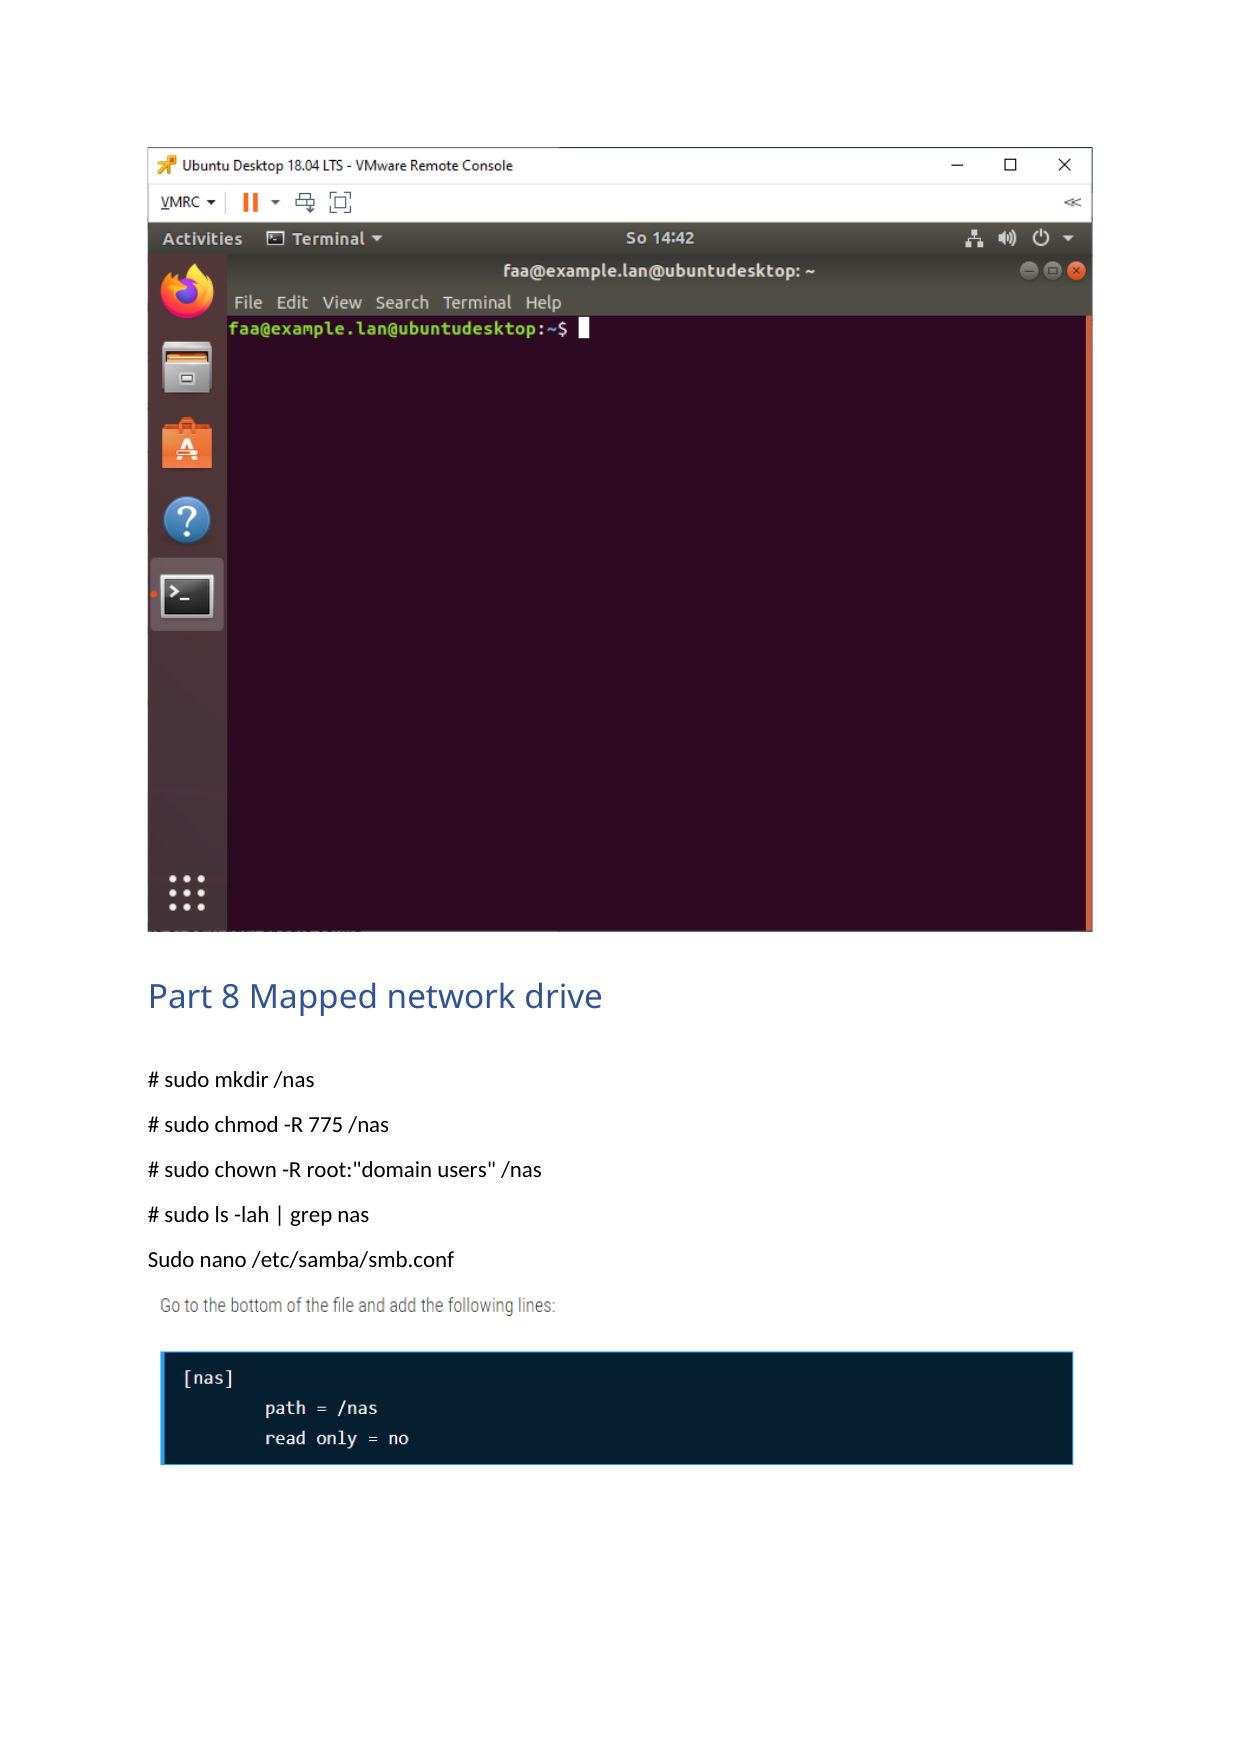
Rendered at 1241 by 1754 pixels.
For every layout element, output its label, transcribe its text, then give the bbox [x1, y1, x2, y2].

text Sudo nano /etc/samba/smb.conf [148, 1246, 1093, 1274]
text # sudo ls -lah | grep nas [148, 1200, 1093, 1228]
text # sudo chmod -R 775 /nas [148, 1110, 1093, 1138]
subtitle Part 8 Mapped network drive [148, 973, 1093, 1019]
text # sudo chown -R root:"domain users" /nas [148, 1155, 1093, 1183]
text # sudo mkdir /nas [148, 1065, 1093, 1093]
